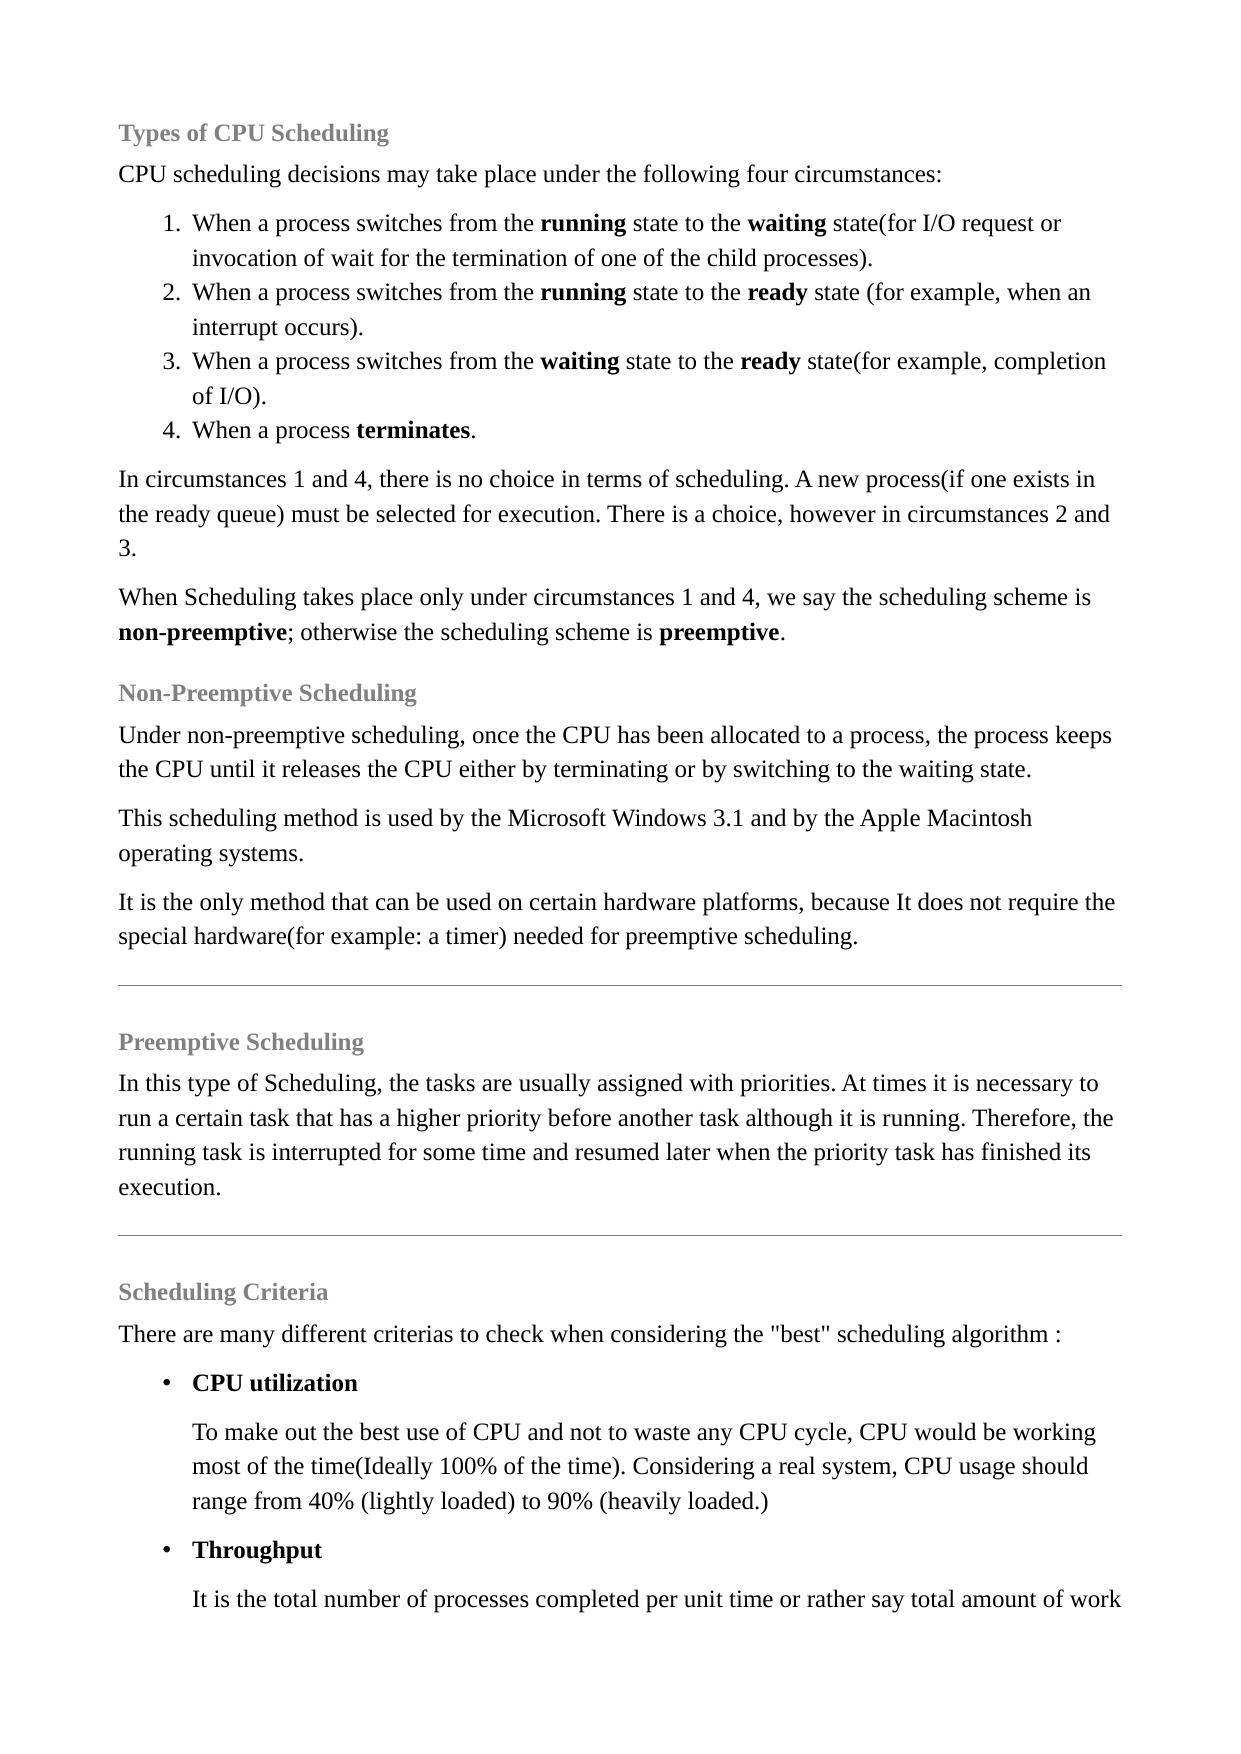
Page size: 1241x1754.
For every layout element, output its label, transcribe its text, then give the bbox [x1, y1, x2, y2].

list When a process switches from the running state to the waiting state(for I/O request or invocation of wait for the termination of one of the child processes). [162, 208, 1122, 272]
text In this type of Scheduling, the tasks are usually assigned with priorities. At times it is necessary to run a certain task that has a higher priority before another task although it is running. Therefore, the running task is interrupted for some time and resumed later when the priority task has finished its execution. [118, 1068, 1122, 1200]
subtitle Types of CPU Scheduling [118, 118, 1122, 147]
list CPU utilization [162, 1368, 1122, 1396]
subtitle Preemptive Scheduling [118, 1027, 1122, 1056]
text In circumstances 1 and 4, there is no choice in terms of scheduling. A new process(if one exists in the ready queue) must be selected for execution. There is a choice, however in circumstances 2 and 3. [118, 464, 1122, 562]
text This scheduling method is used by the Microsoft Windows 3.1 and by the Apple Macintosh operating systems. [118, 803, 1122, 866]
subtitle Non-Preemptive Scheduling [118, 678, 1122, 707]
subtitle Scheduling Criteria [118, 1277, 1122, 1306]
text When Scheduling takes place only under circumstances 1 and 4, we say the scheduling scheme is non-preemptive; otherwise the scheduling scheme is preemptive. [118, 582, 1122, 646]
text There are many different criterias to check when considering the "best" scheduling algorithm : [118, 1319, 1122, 1347]
list Throughput [162, 1535, 1122, 1563]
list When a process switches from the running state to the ready state (for example, when an interrupt occurs). [162, 277, 1122, 341]
text CPU scheduling decisions may take place under the following four circumstances: [118, 159, 1122, 188]
list To make out the best use of CPU and not to waste any CPU cycle, CPU would be working most of the time(Ideally 100% of the time). Considering a real system, CPU usage should range from 40% (lightly loaded) to 90% (heavily loaded.) [162, 1417, 1122, 1514]
text Under non-preemptive scheduling, once the CPU has been allocated to a process, the process keeps the CPU until it releases the CPU either by terminating or by switching to the waiting state. [118, 720, 1122, 783]
list When a process switches from the waiting state to the ready state(for example, completion of I/O). [162, 346, 1122, 409]
text It is the only method that can be used on certain hardware platforms, because It does not require the special hardware(for example: a timer) needed for preemptive scheduling. [118, 887, 1122, 950]
list It is the total number of processes completed per unit time or rather say total amount of work [162, 1584, 1122, 1613]
list When a process terminates. [162, 415, 1122, 444]
